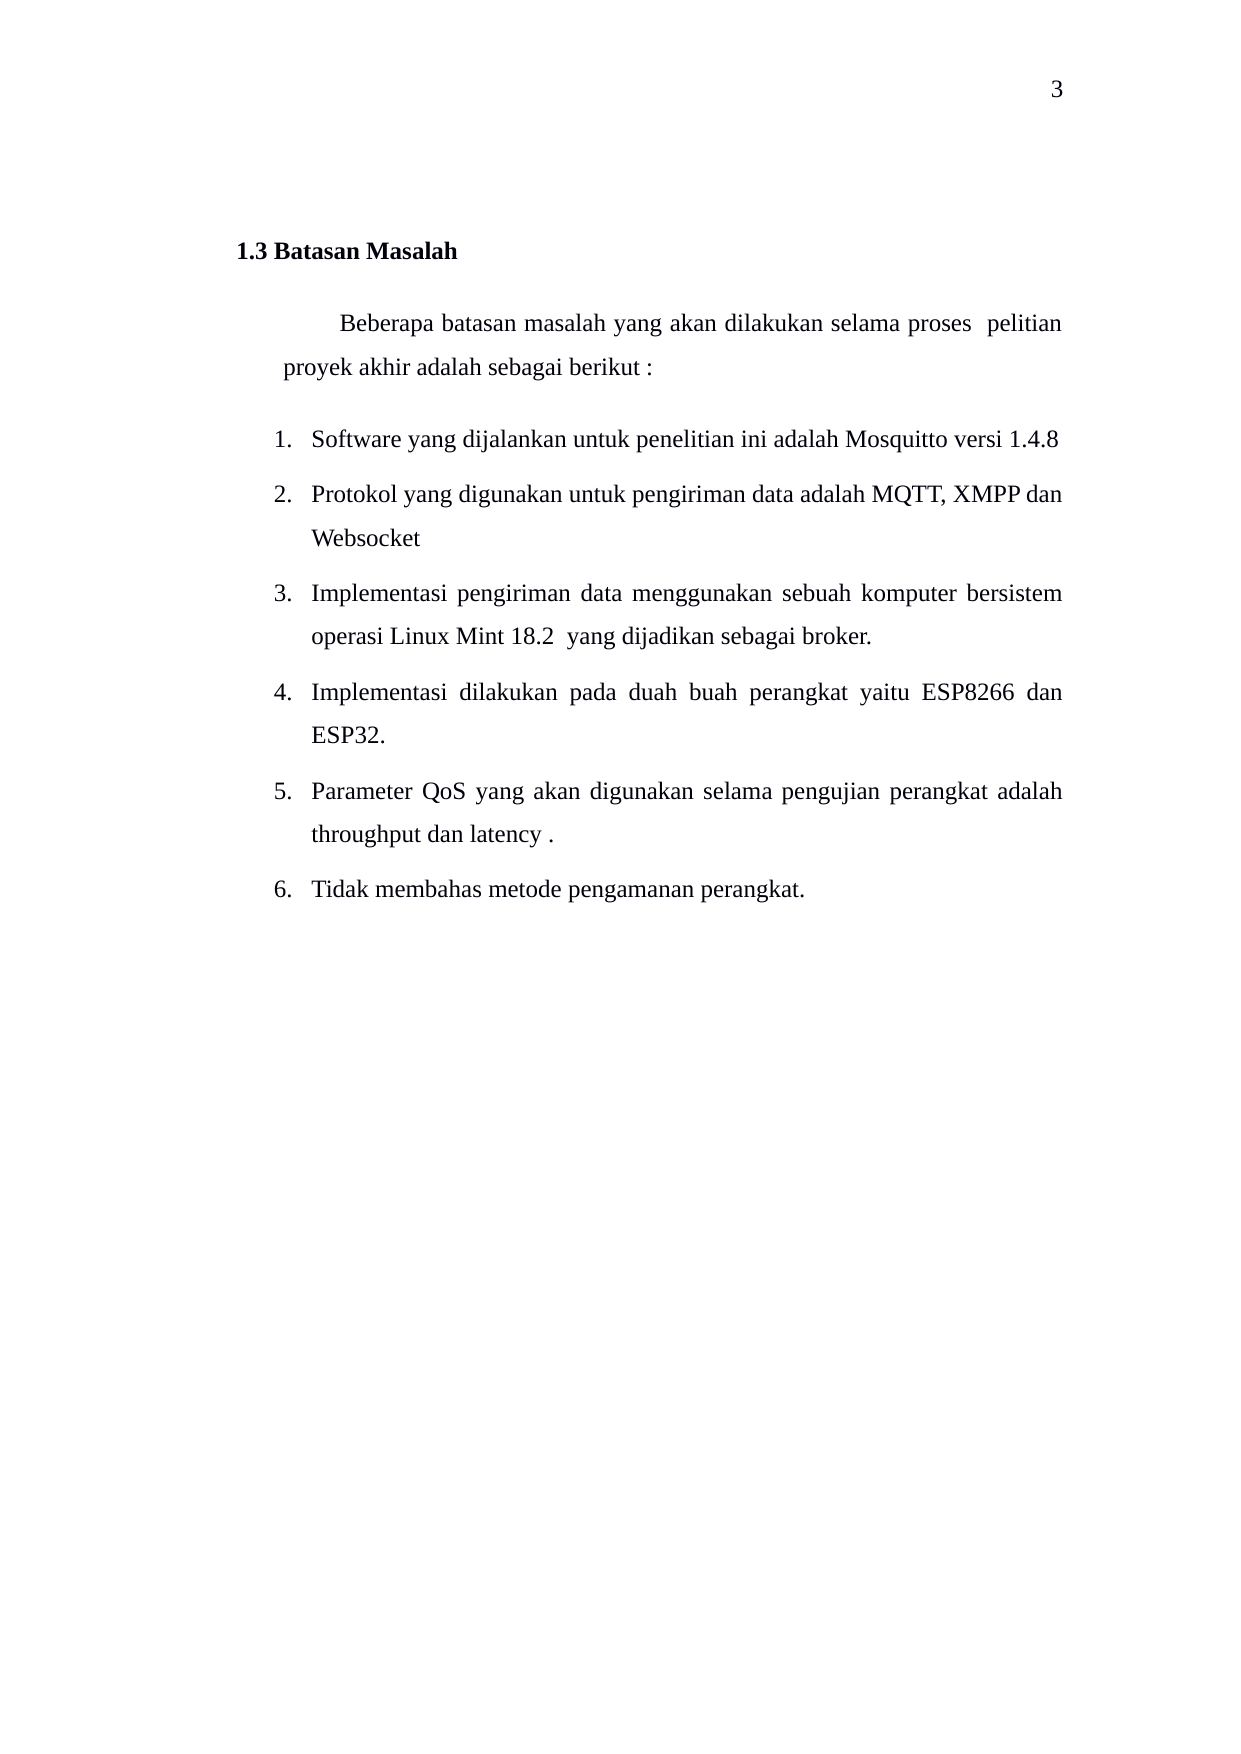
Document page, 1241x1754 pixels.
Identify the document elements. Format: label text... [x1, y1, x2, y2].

subtitle 1.3 Batasan Masalah [236, 236, 1063, 265]
list Tidak membahas metode pengamanan perangkat. [274, 874, 1063, 903]
list Implementasi dilakukan pada duah buah perangkat yaitu ESP8266 dan ESP32. [274, 677, 1063, 749]
list Parameter QoS yang akan digunakan selama pengujian perangkat adalah throughput dan latency . [274, 776, 1063, 848]
list Implementasi pengiriman data menggunakan sebuah komputer bersistem operasi Linux Mint 18.2 yang dijadikan sebagai broker. [274, 578, 1063, 650]
list Protokol yang digunakan untuk pengiriman data adalah MQTT, XMPP dan Websocket [274, 479, 1063, 551]
list Software yang dijalankan untuk penelitian ini adalah Mosquitto versi 1.4.8 [274, 424, 1063, 453]
text Beberapa batasan masalah yang akan dilakukan selama proses pelitian proyek akhir adalah sebagai berikut : [283, 308, 1063, 380]
